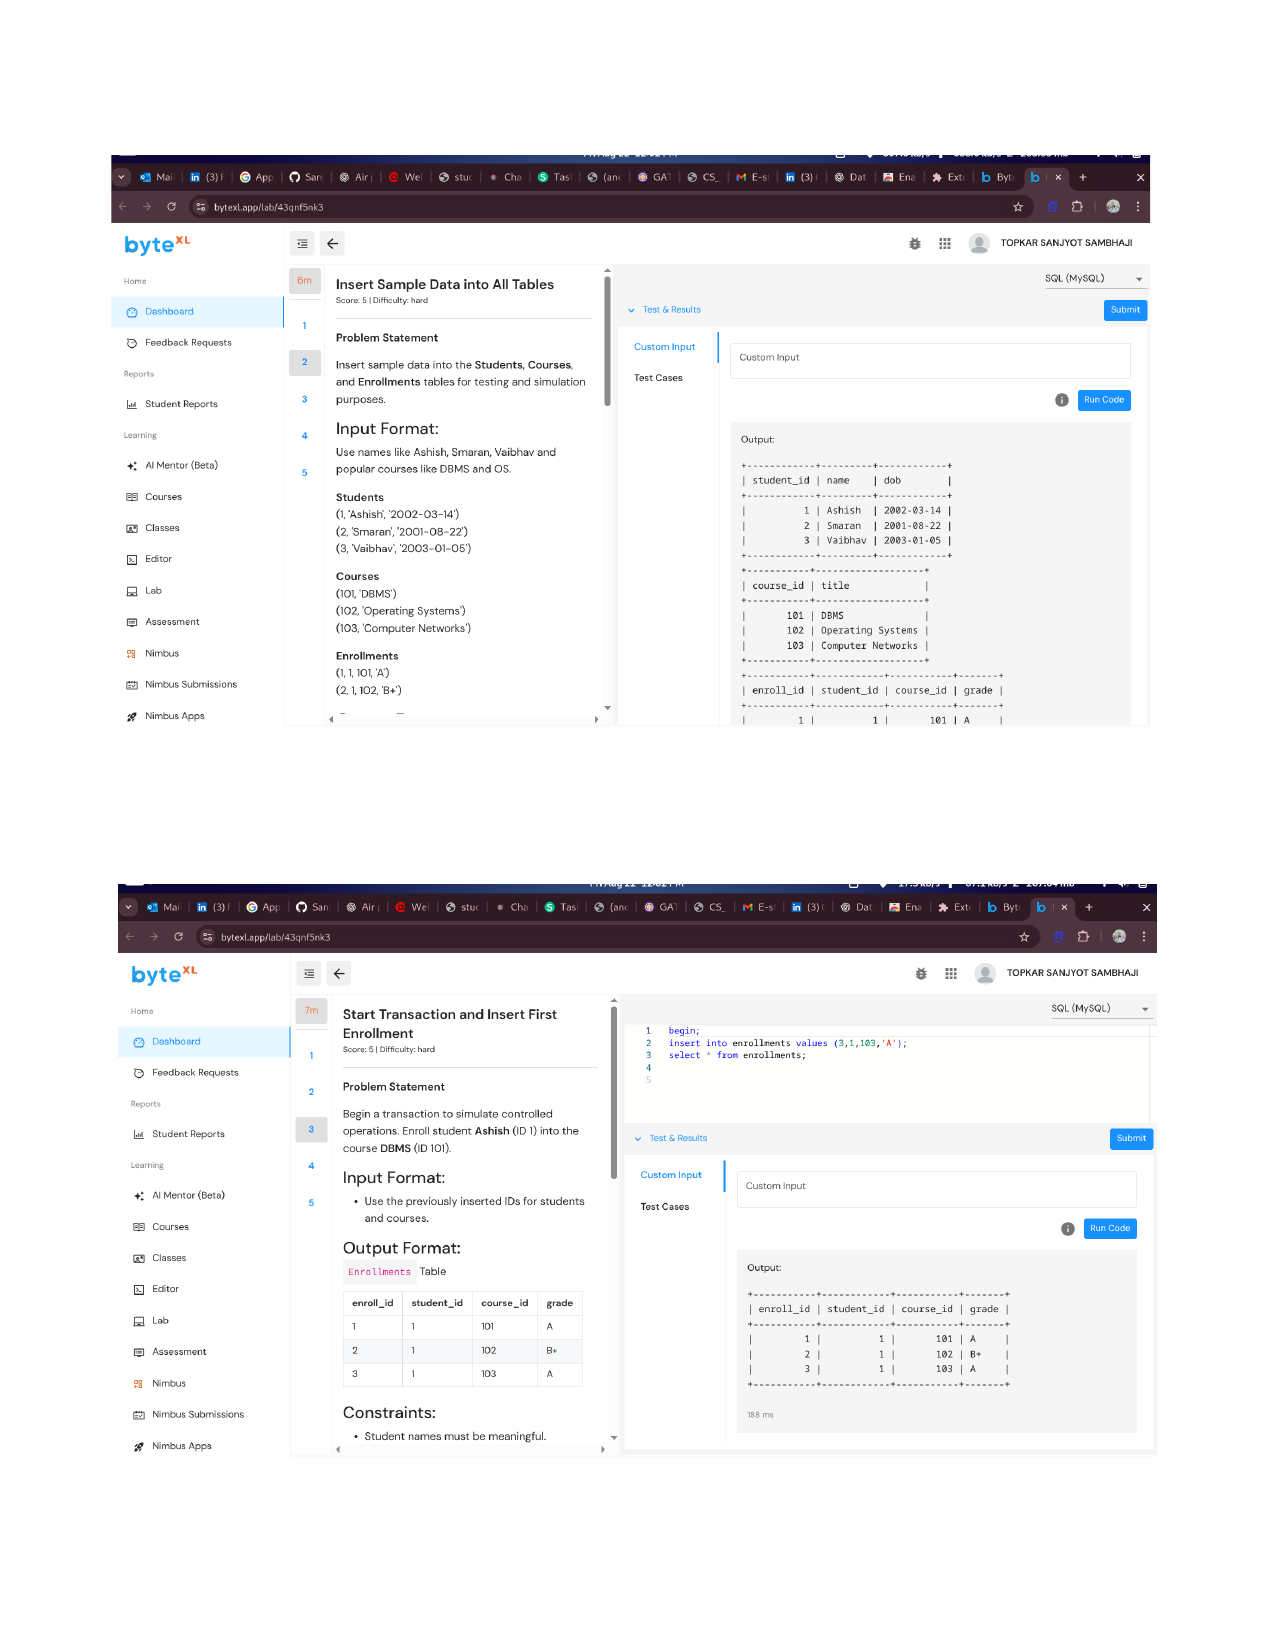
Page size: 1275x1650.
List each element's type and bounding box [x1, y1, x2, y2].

picture [111, 155, 1151, 727]
picture [118, 884, 1157, 1457]
